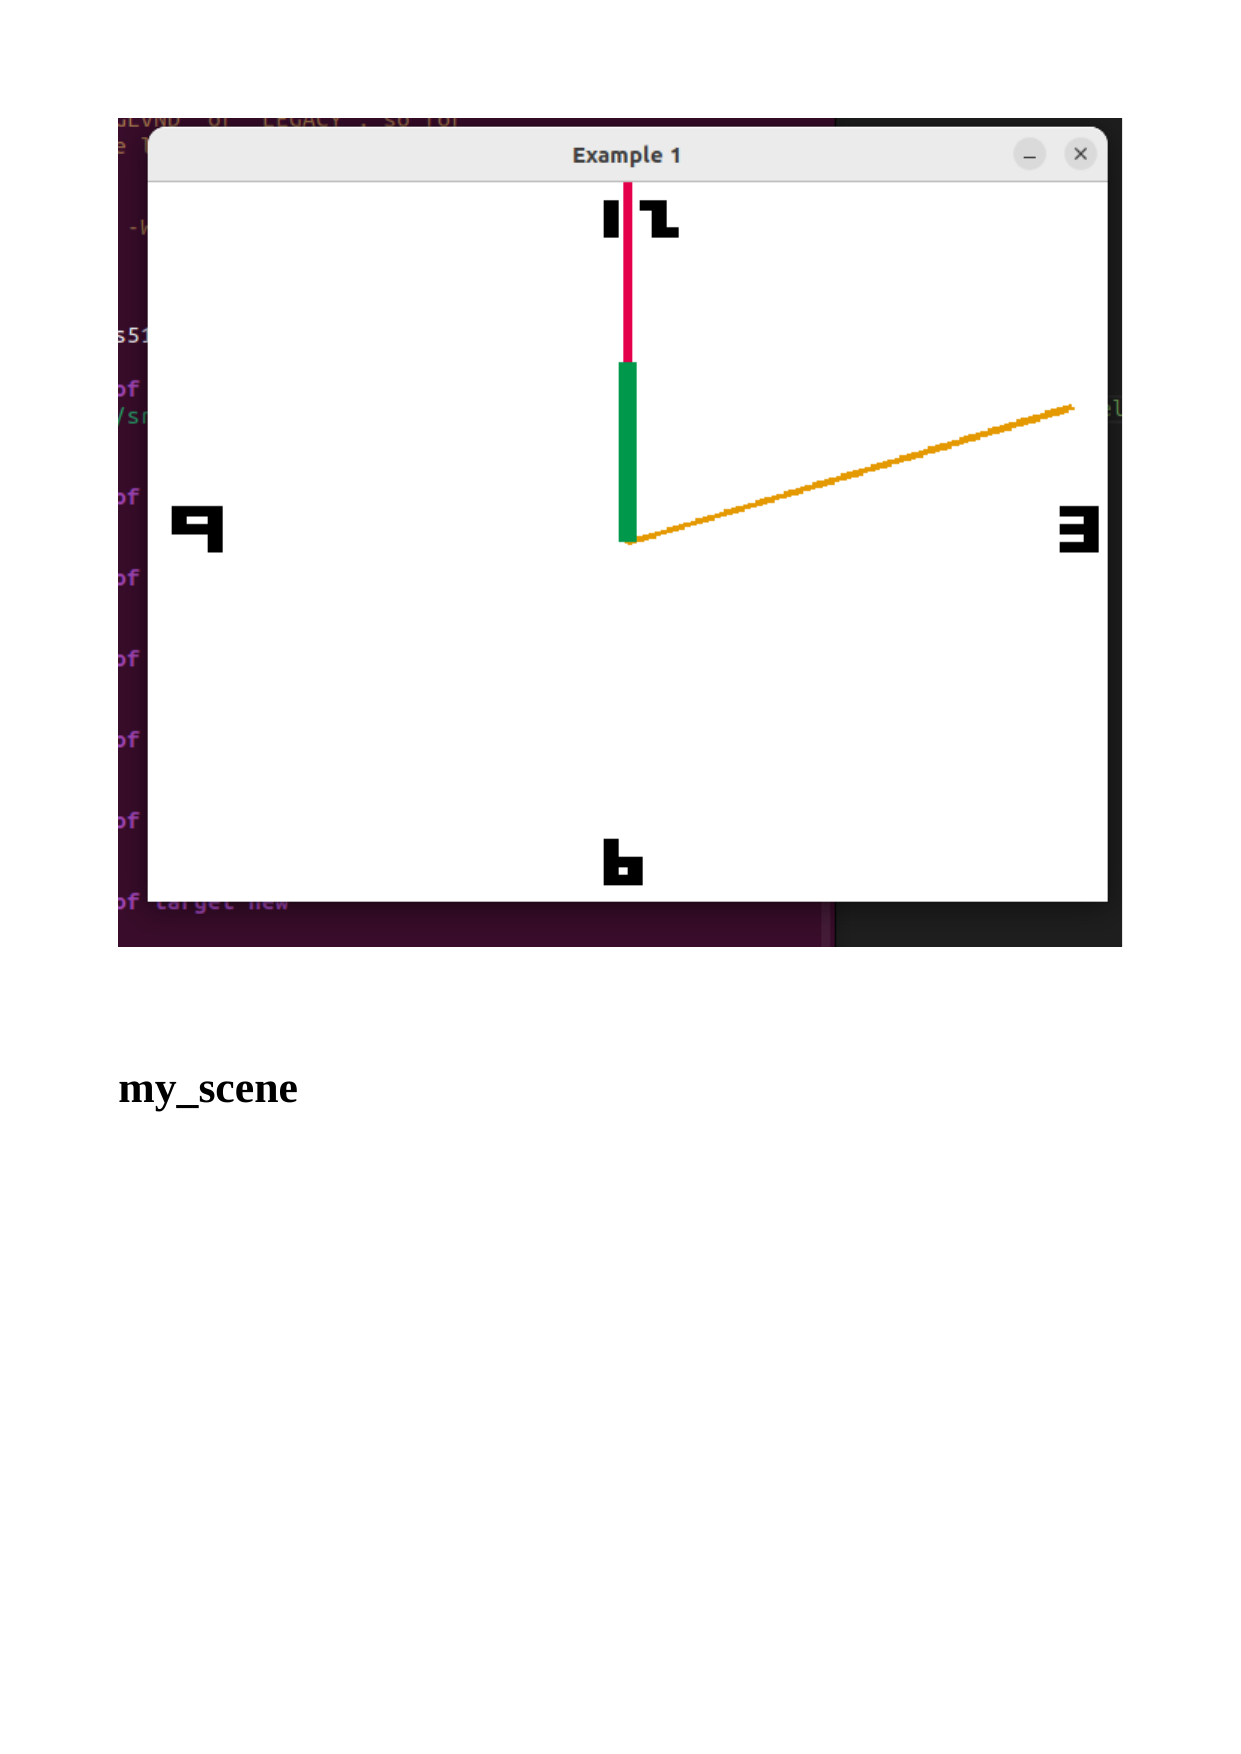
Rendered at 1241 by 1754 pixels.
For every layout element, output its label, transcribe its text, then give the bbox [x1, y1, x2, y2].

text my_scene [118, 1062, 1122, 1112]
picture [118, 118, 1123, 947]
